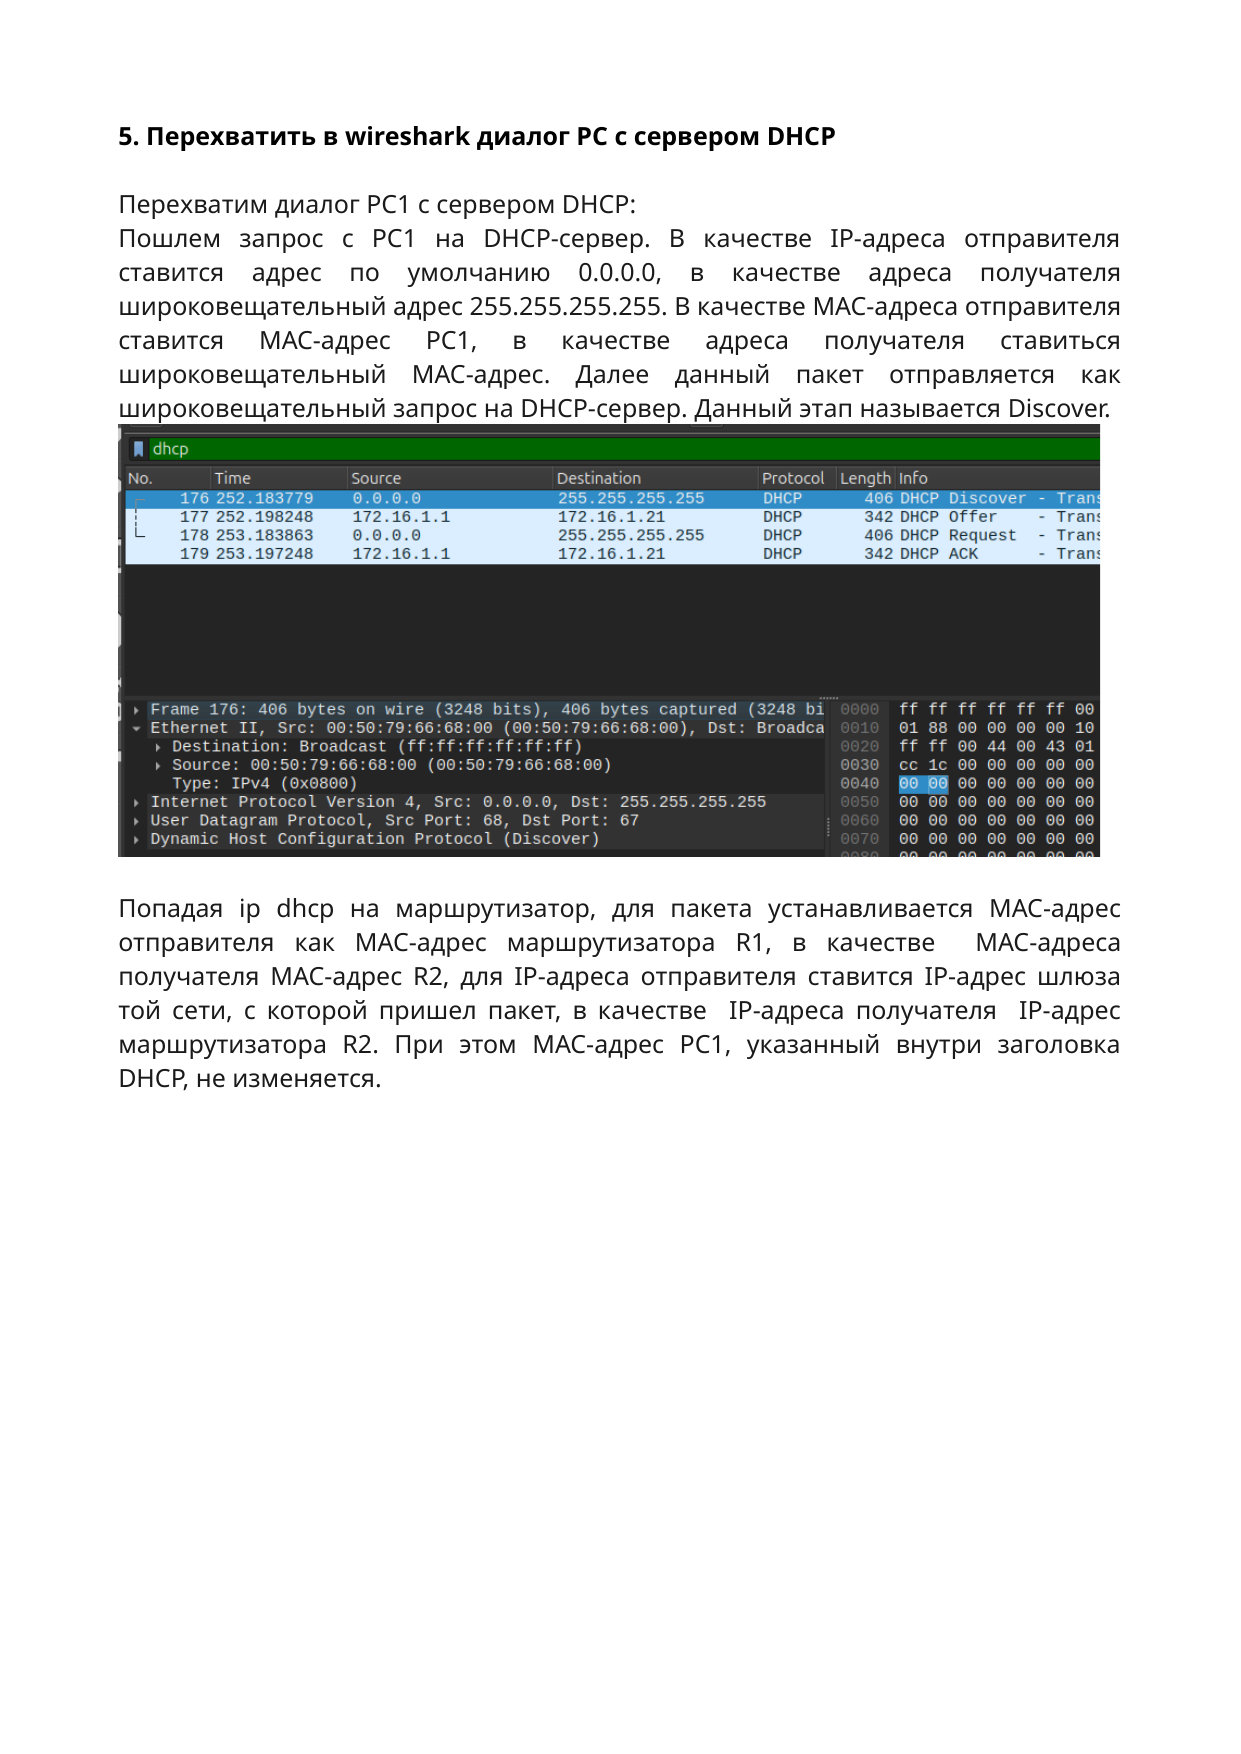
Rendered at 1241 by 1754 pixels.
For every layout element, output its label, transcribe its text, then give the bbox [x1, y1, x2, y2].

text 5. Перехватить в wireshark диалог PC с сервером DHCP [118, 118, 1122, 152]
text Попадая ip dhcp на маршрутизатор, для пакета устанавливается MAC-адрес отправителя как MAC-адрес маршрутизатора R1, в качестве MAC-адреса получателя MAC-адрес R2, для IP-адреса отправителя ставится IP-адрес шлюза той сети, с которой пришел пакет, в качестве IP-адреса получателя IP-адрес маршрутизатора R2. При этом MAC-адрес PC1, указанный внутри заголовка DHCP, не изменяется. [118, 891, 1122, 1095]
text Перехватим диалог PC1 с сервером DHCP: [118, 186, 1122, 220]
text Пошлем запрос с PC1 на DHCP-сервер. В качестве IP-адреса отправителя ставится адрес по умолчанию 0.0.0.0, в качестве адреса получателя широковещательный адрес 255.255.255.255. В качестве MAC-адреса отправителя ставится MAC-адрес PC1, в качестве адреса получателя ставиться широковещательный MAC-адрес. Далее данный пакет отправляется как широковещательный запрос на DHCP-сервер. Данный этап называется Discover. [118, 220, 1122, 425]
picture [118, 424, 1100, 857]
